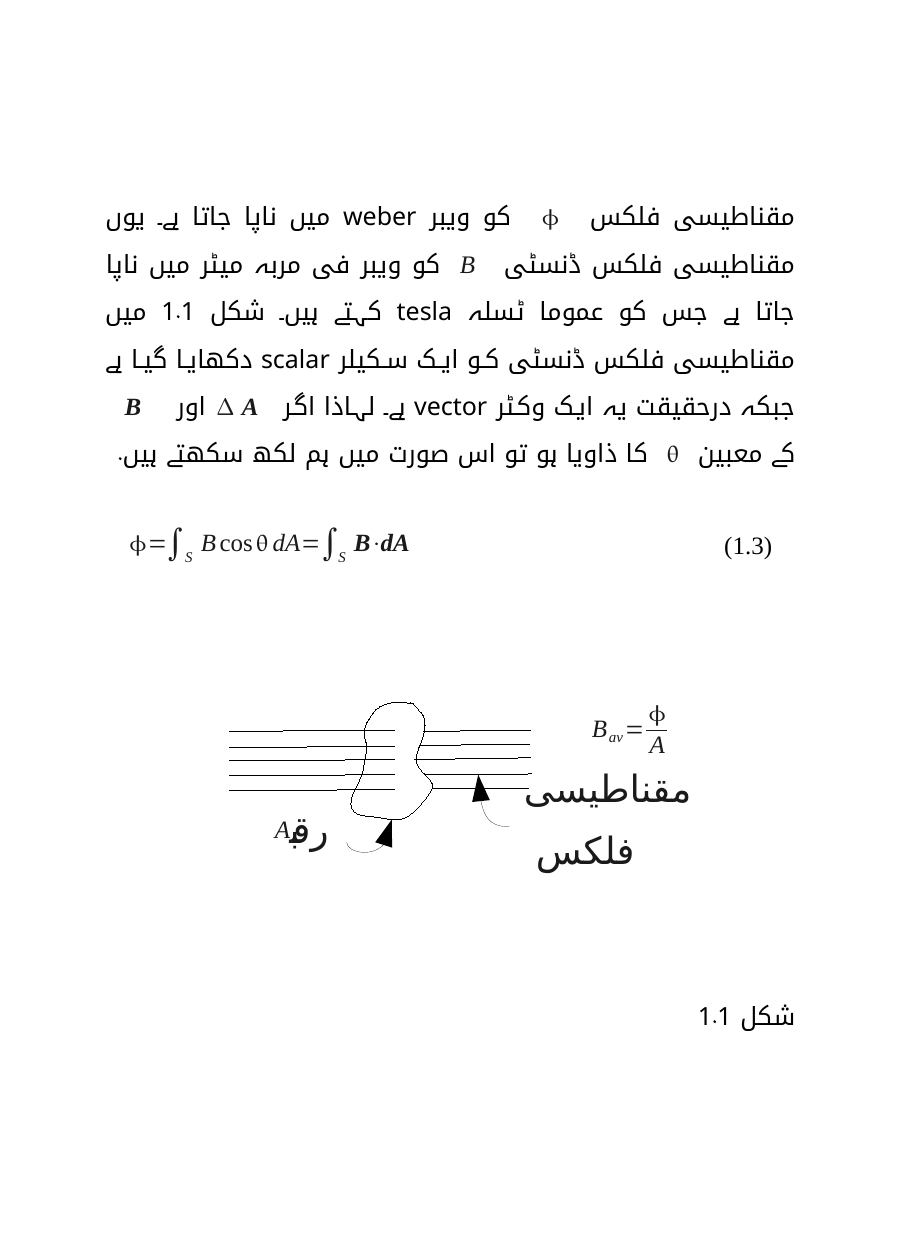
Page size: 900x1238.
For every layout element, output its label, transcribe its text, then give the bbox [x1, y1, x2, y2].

text مقناطیسی فلکس کو ویبر weber میں ناپا جاتا ہے۔ یوں مقناطیسی فلکس ڈنسٹی کو ویبر فی مربہ میٹر میں ناپا جاتا ہے جس کو عموما ٹسلہ tesla کہتے ہیں۔ شکل 1.1 میں مقناطیسی فلکس ڈنسٹی کو ایک سکیلر scalar دکھایا گیا ہے جبکہ درحقیقت یہ ایک وکٹر vector ہے۔ لہاذا اگراور کے معبینکا ذاویا ہو تو اس صورت میں ہم لکھ سکھتے ہیں. [105, 194, 795, 478]
table_header (1.3) [718, 519, 795, 584]
text شکل 1.1 [105, 584, 795, 1041]
table_header [105, 519, 718, 584]
